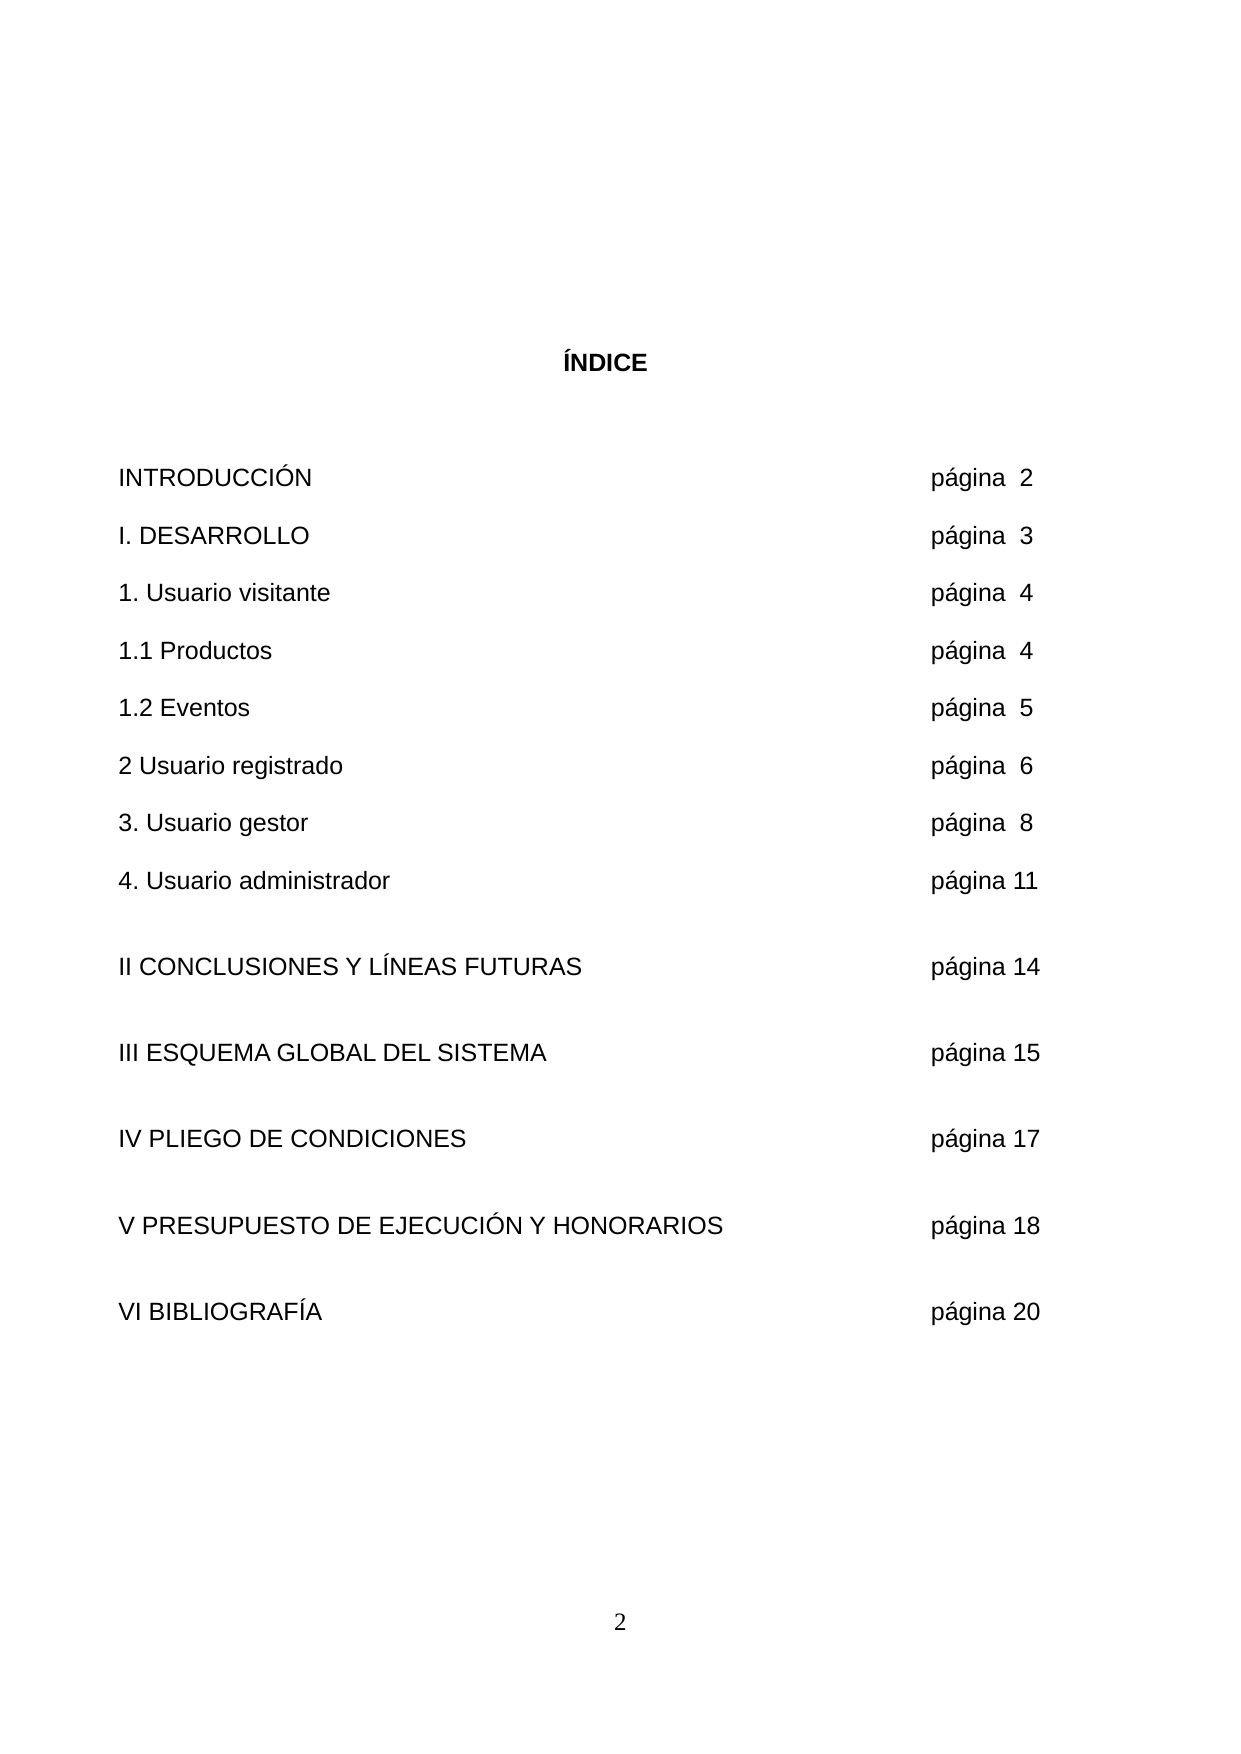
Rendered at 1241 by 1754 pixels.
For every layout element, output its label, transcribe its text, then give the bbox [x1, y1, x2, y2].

text 1.2 Eventos página 5 [118, 693, 1093, 722]
text V PRESUPUESTO DE EJECUCIÓN Y HONORARIOS página 18 [118, 1211, 1093, 1239]
text 1. Usuario visitante página 4 [118, 578, 1093, 607]
text II CONCLUSIONES Y LÍNEAS FUTURAS página 14 [118, 952, 1093, 981]
text VI BIBLIOGRAFÍA página 20 [118, 1297, 1093, 1326]
text I. DESARROLLO página 3 [118, 521, 1093, 549]
text 1.1 Productos página 4 [118, 636, 1093, 664]
text III ESQUEMA GLOBAL DEL SISTEMA página 15 [118, 1038, 1093, 1067]
text IV PLIEGO DE CONDICIONES página 17 [118, 1124, 1093, 1153]
text INTRODUCCIÓN página 2 [118, 463, 1093, 492]
text 4. Usuario administrador página 11 [118, 866, 1093, 894]
text 3. Usuario gestor página 8 [118, 808, 1093, 837]
text 2 Usuario registrado página 6 [118, 751, 1093, 779]
text ÍNDICE [118, 348, 1093, 377]
